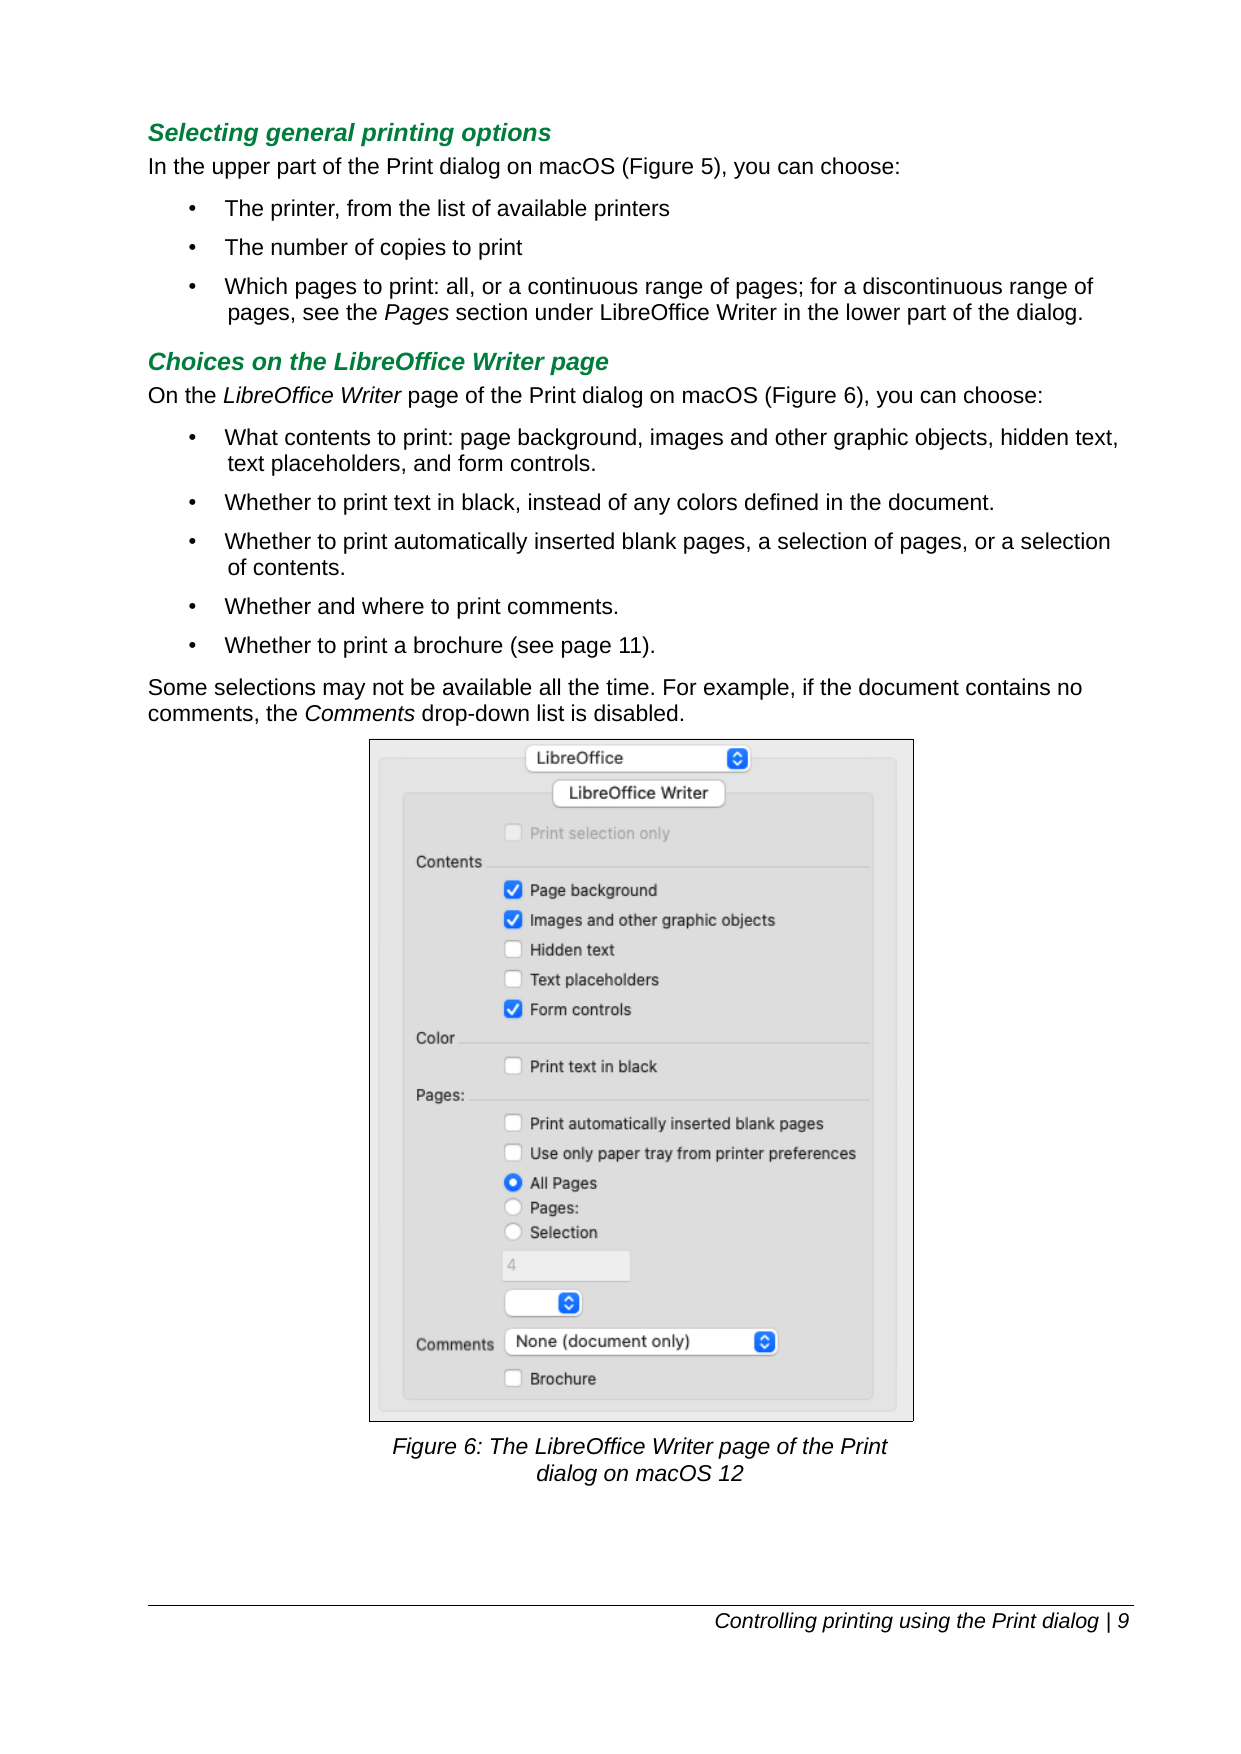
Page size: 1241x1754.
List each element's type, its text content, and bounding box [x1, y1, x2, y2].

list Whether to print automatically inserted blank pages, a selection of pages, or a selection of contents. [185, 525, 1134, 581]
list Whether to print a brochure (see page 11). [185, 629, 1134, 661]
subtitle Choices on the LibreOffice Writer page [148, 347, 1134, 376]
picture [370, 740, 913, 1421]
list Which pages to print: all, or a continuous range of pages; for a discontinuous range of pages, see the Pages section under LibreOffice Writer in the lower part of the dialog. [185, 270, 1134, 328]
list In the upper part of the Print dialog on macOS (Figure 5), you can choose: [148, 153, 1134, 179]
subtitle Selecting general printing options [148, 118, 1134, 147]
list On the LibreOffice Writer page of the Print dialog on macOS (Figure 6), you can choose: [148, 382, 1134, 408]
text Figure 6: The LibreOffice Writer page of the Print dialog on macOS 12 [368, 1433, 913, 1486]
list Whether and where to print comments. [185, 590, 1134, 619]
list What contents to print: page background, images and other graphic objects, hidden text, text placeholders, and form controls. [185, 421, 1134, 476]
list The printer, from the list of available printers [185, 192, 1134, 221]
text Some selections may not be available all the time. For example, if the document contains no comments, the Comments drop-down list is disabled. [148, 674, 1134, 726]
list Whether to print text in black, instead of any colors defined in the document. [185, 486, 1134, 515]
list The number of copies to print [185, 231, 1134, 260]
